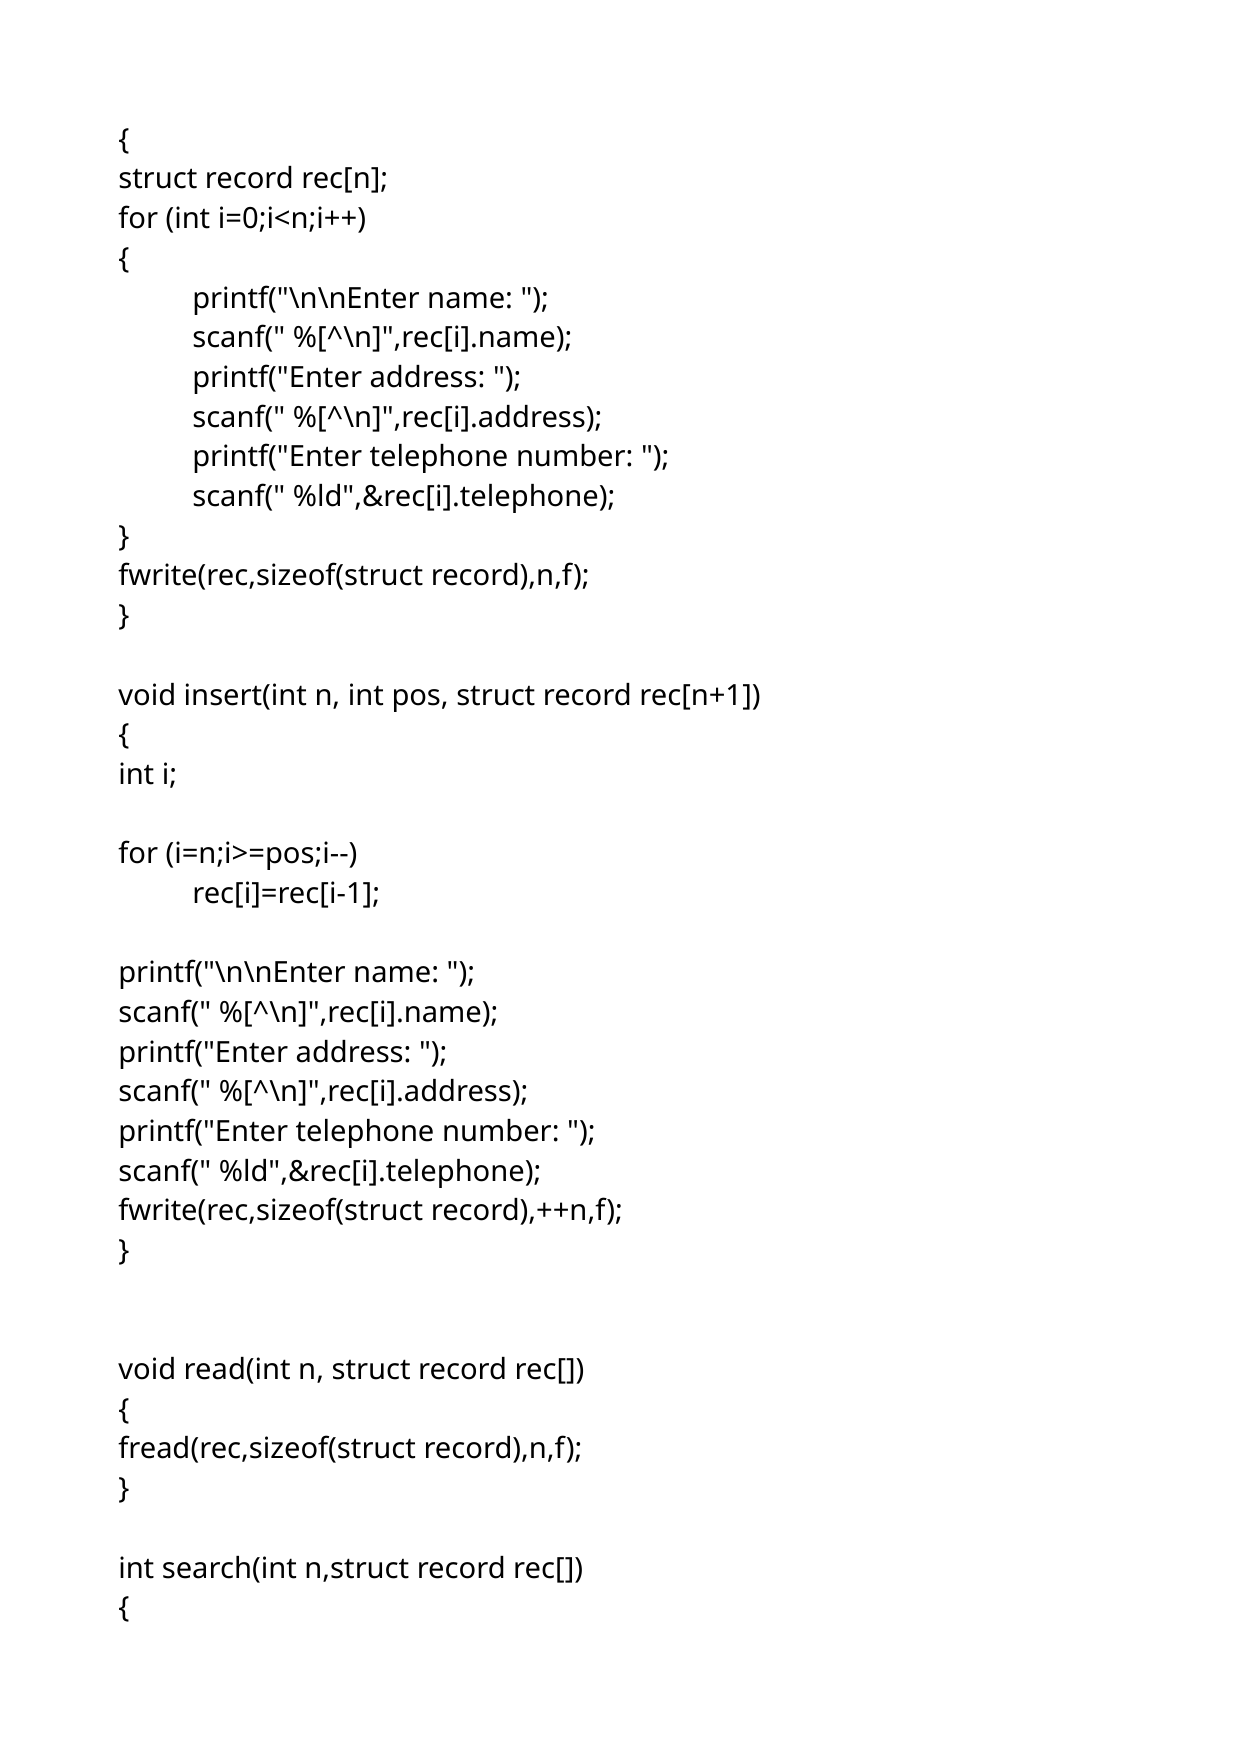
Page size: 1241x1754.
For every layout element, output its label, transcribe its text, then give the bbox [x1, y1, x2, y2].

text scanf(" %[^\n]",rec[i].address); [118, 396, 1122, 436]
text fread(rec,sizeof(struct record),n,f); [118, 1428, 1122, 1467]
text { [118, 1587, 1122, 1626]
text printf("Enter telephone number: "); [118, 436, 1122, 475]
text { [118, 118, 1122, 158]
text for (int i=0;i<n;i++) [118, 197, 1122, 237]
text struct record rec[n]; [118, 158, 1122, 197]
text printf("Enter address: "); [118, 1031, 1122, 1071]
text scanf(" %[^\n]",rec[i].address); [118, 1071, 1122, 1110]
text rec[i]=rec[i-1]; [118, 872, 1122, 912]
text fwrite(rec,sizeof(struct record),++n,f); [118, 1190, 1122, 1229]
text scanf(" %[^\n]",rec[i].name); [118, 317, 1122, 356]
text void insert(int n, int pos, struct record rec[n+1]) [118, 674, 1122, 713]
text printf("Enter telephone number: "); [118, 1110, 1122, 1150]
text scanf(" %ld",&rec[i].telephone); [118, 1150, 1122, 1190]
text } [118, 594, 1122, 634]
text { [118, 237, 1122, 277]
text fwrite(rec,sizeof(struct record),n,f); [118, 555, 1122, 594]
text void read(int n, struct record rec[]) [118, 1348, 1122, 1388]
text } [118, 1229, 1122, 1269]
text { [118, 713, 1122, 753]
text printf("Enter address: "); [118, 356, 1122, 396]
text int i; [118, 753, 1122, 793]
text } [118, 515, 1122, 555]
text } [118, 1467, 1122, 1507]
text scanf(" %ld",&rec[i].telephone); [118, 475, 1122, 515]
text for (i=n;i>=pos;i--) [118, 832, 1122, 872]
text printf("\n\nEnter name: "); [118, 952, 1122, 991]
text printf("\n\nEnter name: "); [118, 277, 1122, 317]
text int search(int n,struct record rec[]) [118, 1547, 1122, 1587]
text scanf(" %[^\n]",rec[i].name); [118, 991, 1122, 1031]
text { [118, 1388, 1122, 1428]
